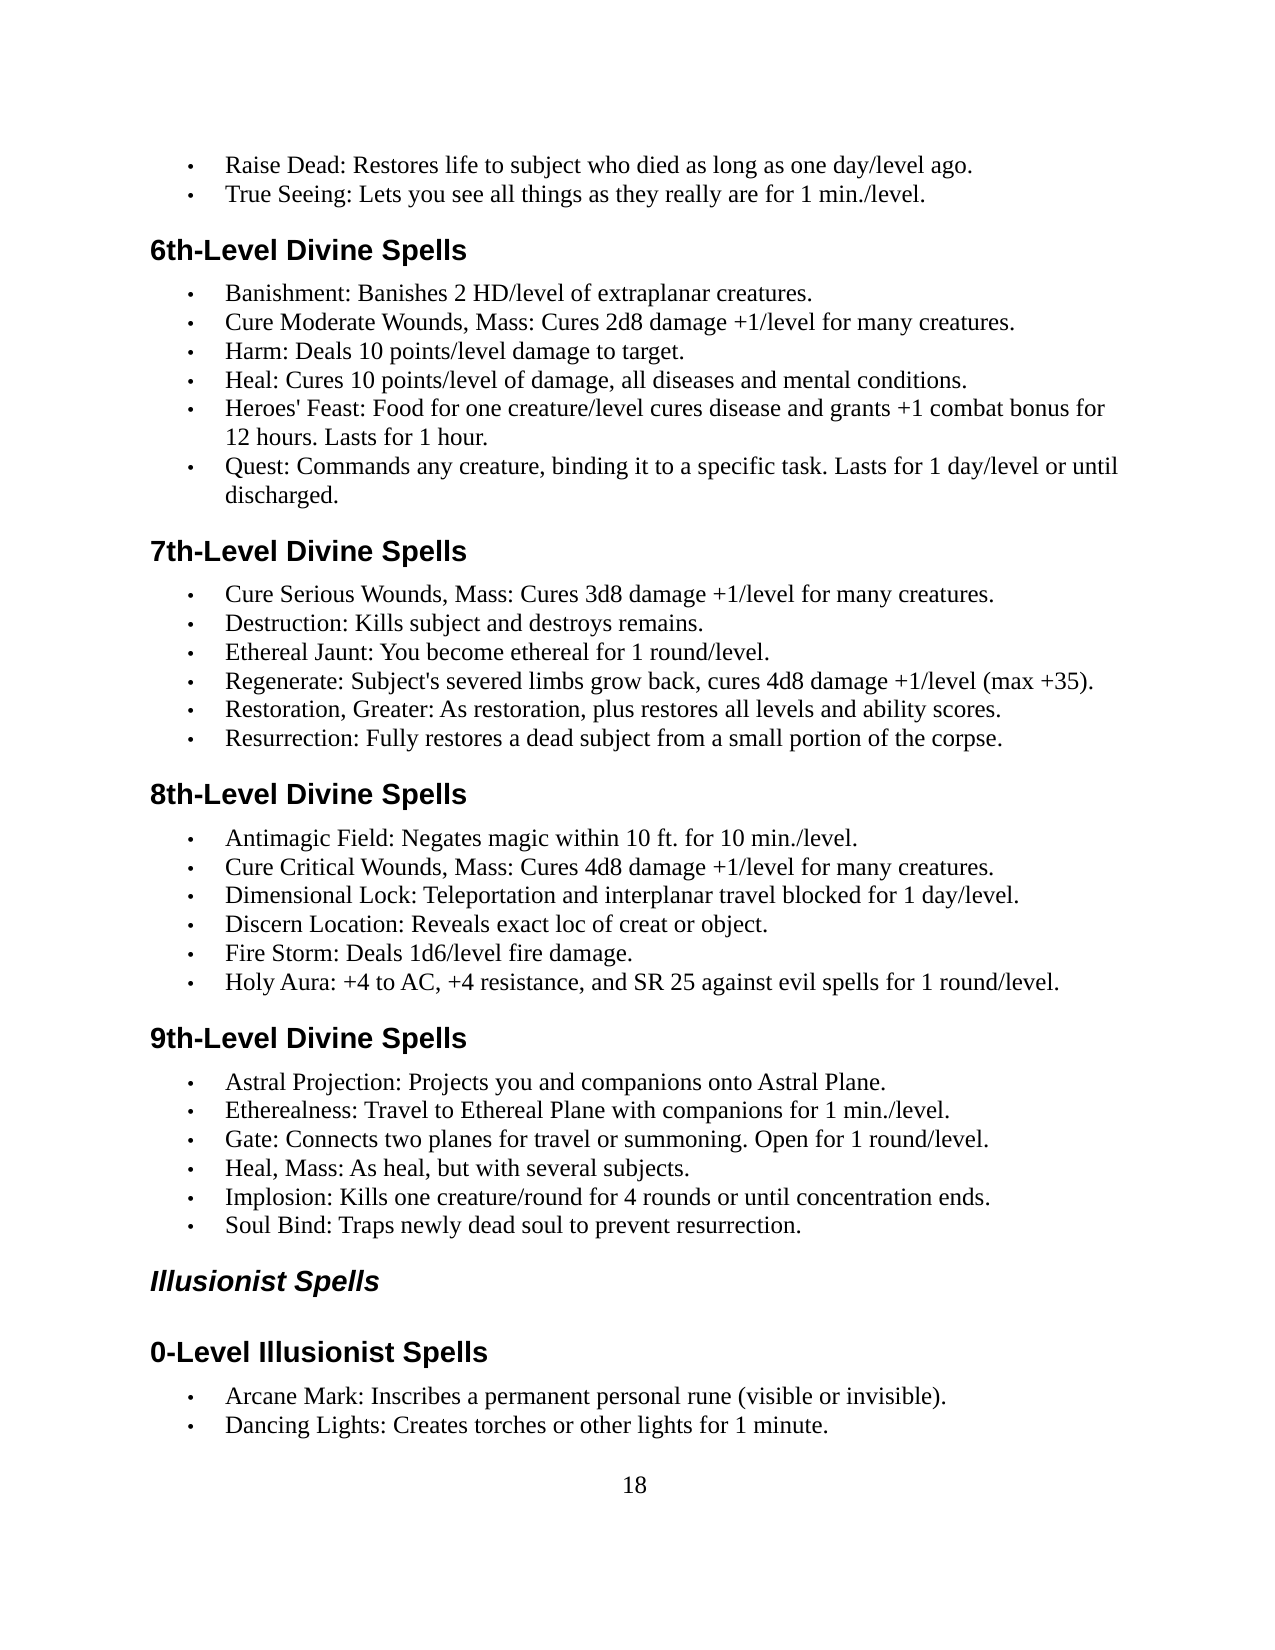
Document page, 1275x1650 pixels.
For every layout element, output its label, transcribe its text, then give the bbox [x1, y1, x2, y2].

list Raise Dead: Restores life to subject who died as long as one day/level ago. [187, 150, 1125, 179]
subtitle 0-Level Illusionist Spells [150, 1335, 1125, 1369]
list Holy Aura: +4 to AC, +4 resistance, and SR 25 against evil spells for 1 round/level. [187, 967, 1125, 996]
list Harm: Deals 10 points/level damage to target. [187, 336, 1125, 365]
subtitle 6th-Level Divine Spells [150, 232, 1125, 266]
list Arcane Mark: Inscribes a permanent personal rune (visible or invisible). [187, 1381, 1125, 1410]
list Heroes' Feast: Food for one creature/level cures disease and grants +1 combat bonus for 12 hours. Lasts for 1 hour. [187, 393, 1125, 451]
subtitle 7th-Level Divine Spells [150, 533, 1125, 567]
list Cure Critical Wounds, Mass: Cures 4d8 damage +1/level for many creatures. [187, 852, 1125, 881]
list Cure Serious Wounds, Mass: Cures 3d8 damage +1/level for many creatures. [187, 579, 1125, 608]
list Regenerate: Subject's severed limbs grow back, cures 4d8 damage +1/level (max +35). [187, 666, 1125, 694]
list Ethereal Jaunt: You become ethereal for 1 round/level. [187, 637, 1125, 666]
list Astral Projection: Projects you and companions onto Astral Plane. [187, 1067, 1125, 1095]
list Restoration, Greater: As restoration, plus restores all levels and ability scores. [187, 694, 1125, 723]
list Fire Storm: Deals 1d6/level fire damage. [187, 938, 1125, 967]
list Dimensional Lock: Teleportation and interplanar travel blocked for 1 day/level. [187, 881, 1125, 909]
list Discern Location: Reveals exact loc of creat or object. [187, 909, 1125, 938]
subtitle Illusionist Spells [150, 1264, 1125, 1298]
list Etherealness: Travel to Ethereal Plane with companions for 1 min./level. [187, 1095, 1125, 1124]
list Dancing Lights: Creates torches or other lights for 1 minute. [187, 1410, 1125, 1439]
list Quest: Commands any creature, binding it to a specific task. Lasts for 1 day/level or until discharged. [187, 451, 1125, 508]
list Banishment: Banishes 2 HD/level of extraplanar creatures. [187, 278, 1125, 307]
list Heal: Cures 10 points/level of damage, all diseases and mental conditions. [187, 365, 1125, 393]
list Destruction: Kills subject and destroys remains. [187, 608, 1125, 637]
list Resurrection: Fully restores a dead subject from a small portion of the corpse. [187, 723, 1125, 752]
list True Seeing: Lets you see all things as they really are for 1 min./level. [187, 179, 1125, 207]
list Antimagic Field: Negates magic within 10 ft. for 10 min./level. [187, 823, 1125, 852]
subtitle 9th-Level Divine Spells [150, 1021, 1125, 1054]
list Cure Moderate Wounds, Mass: Cures 2d8 damage +1/level for many creatures. [187, 307, 1125, 336]
subtitle 8th-Level Divine Spells [150, 777, 1125, 811]
list Soul Bind: Traps newly dead soul to prevent resurrection. [187, 1210, 1125, 1239]
list Implosion: Kills one creature/round for 4 rounds or until concentration ends. [187, 1182, 1125, 1210]
list Heal, Mass: As heal, but with several subjects. [187, 1153, 1125, 1182]
list Gate: Connects two planes for travel or summoning. Open for 1 round/level. [187, 1124, 1125, 1153]
